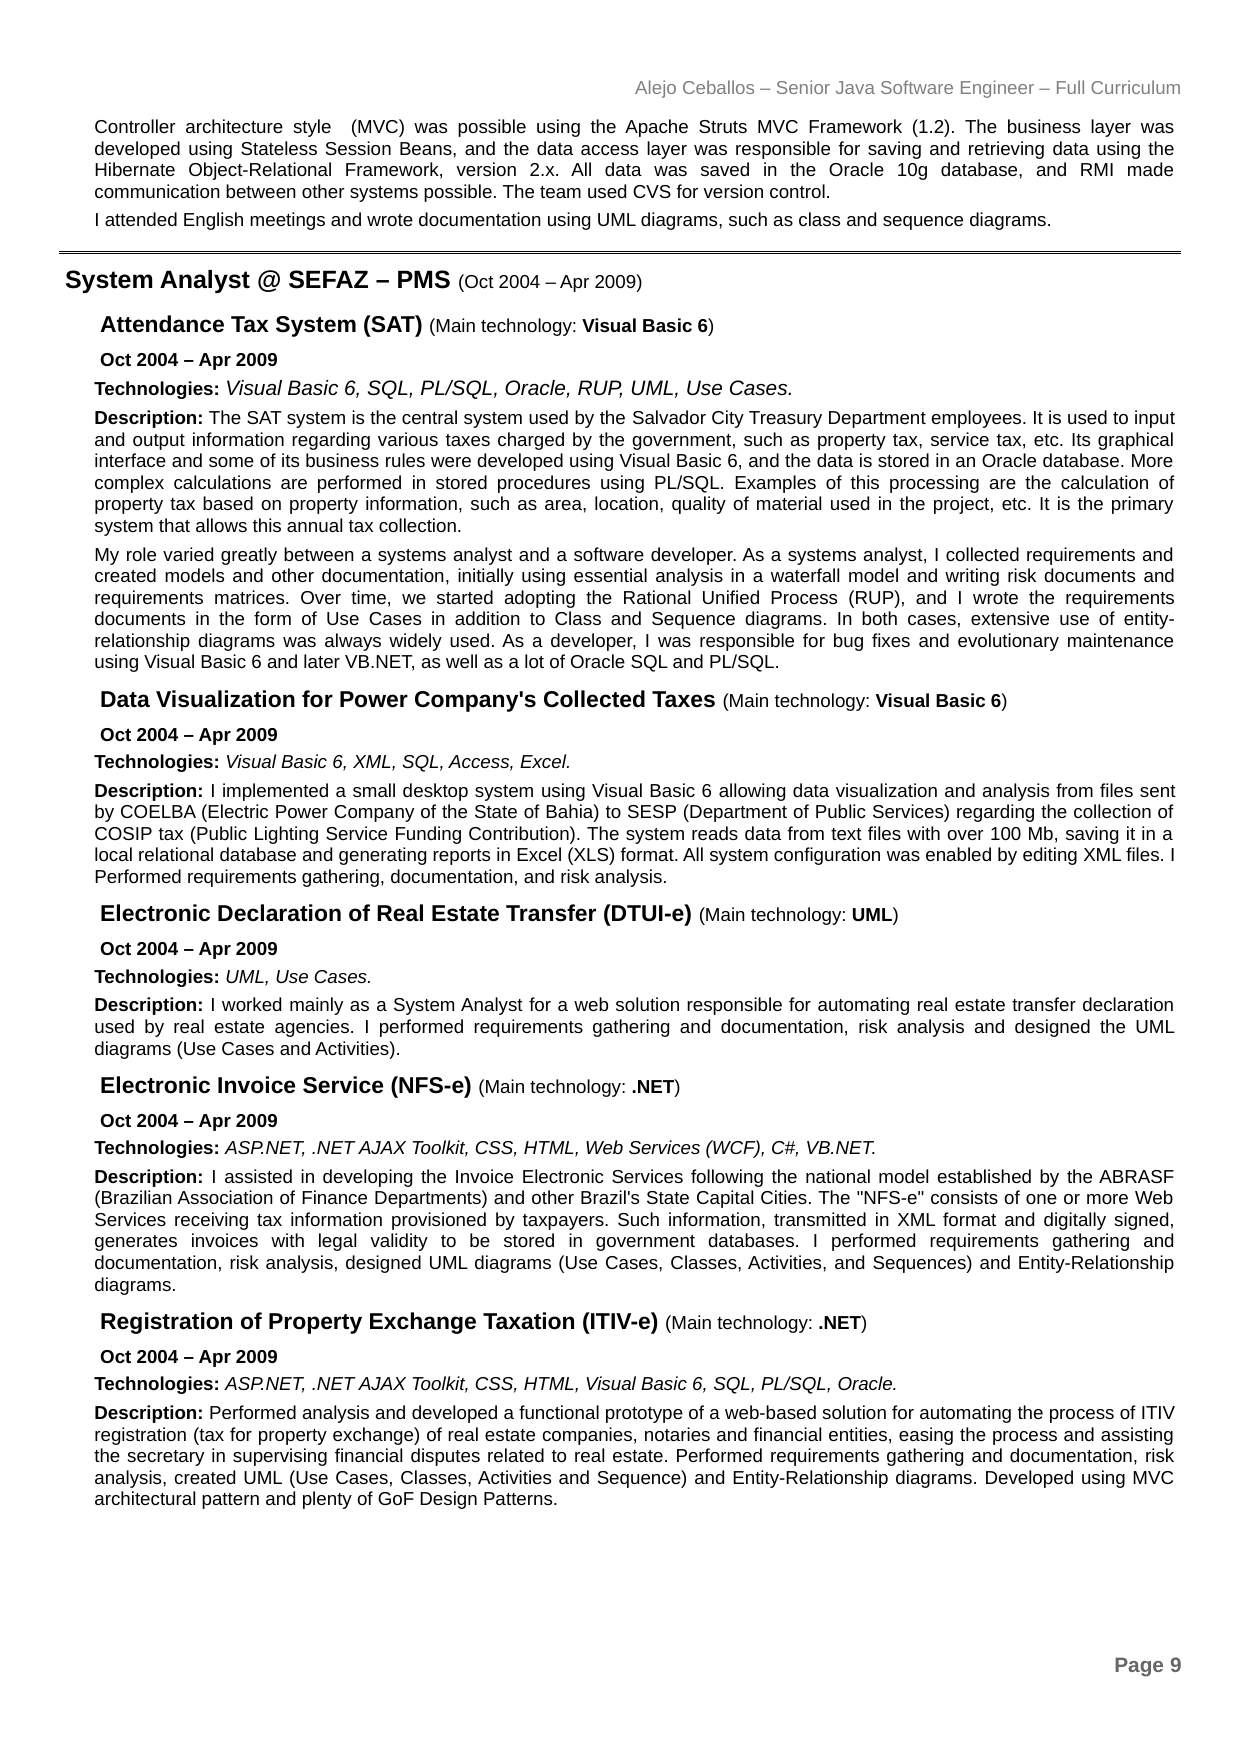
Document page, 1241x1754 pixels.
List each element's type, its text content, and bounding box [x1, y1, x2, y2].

table_cell Oct 2004 – Apr 2009 [94, 1340, 1175, 1373]
table_cell [94, 888, 1175, 894]
table_cell [89, 110, 1181, 237]
table_cell Registration of Property Exchange Taxation (ITIV-e) (Main technology: .NET) [94, 1302, 1175, 1340]
table_cell Controller architecture style (MVC) was possible using the Apache Struts MVC Framework (1.2). The business layer was developed using Stateless Session Beans, and the data access layer was responsible for saving and retrieving data using the Hibernate Object-Relational Framework, version 2.x. All data was saved in the Oracle 10g database, and RMI made communication between other systems possible. The team used CVS for version control. I attended English meetings and wrote documentation using UML diagrams, such as class and sequence diagrams. [94, 116, 1175, 231]
table_cell Electronic Invoice Service (NFS-e) (Main technology: .NET) [94, 1066, 1175, 1104]
table_cell [89, 299, 1181, 1609]
table_cell Oct 2004 – Apr 2009 [94, 718, 1175, 751]
table_cell Technologies: ASP.NET, .NET AJAX Toolkit, CSS, HTML, Web Services (WCF), C#, VB.NET. Description: I assisted in developing the Invoice Electronic Services following the national model established by the ABRASF (Brazilian Association of Finance Departments) and other Brazil's State Capital Cities. The "NFS-e" consists of one or more Web Services receiving tax information provisioned by taxpayers. Such information, transmitted in XML format and digitally signed, generates invoices with legal validity to be stored in government databases. I performed requirements gathering and documentation, risk analysis, designed UML diagrams (Use Cases, Classes, Activities, and Sequences) and Entity-Relationship diagrams. [94, 1137, 1175, 1295]
table_cell Oct 2004 – Apr 2009 [94, 933, 1175, 965]
table_cell [59, 110, 88, 237]
table_cell [94, 673, 1175, 680]
table_cell Data Visualization for Power Company's Collected Taxes (Main technology: Visual Basic 6) [94, 680, 1175, 718]
table_header Attendance Tax System (SAT) (Main technology: Visual Basic 6) [94, 305, 1175, 343]
table_cell Technologies: ASP.NET, .NET AJAX Toolkit, CSS, HTML, Visual Basic 6, SQL, PL/SQL, Oracle. Description: Performed analysis and developed a functional prototype of a web-based solution for automating the process of ITIV registration (tax for property exchange) of real estate companies, notaries and financial entities, easing the process and assisting the secretary in supervising financial disputes related to real estate. Performed requirements gathering and documentation, risk analysis, created UML (Use Cases, Classes, Activities and Sequence) and Entity-Relationship diagrams. Developed using MVC architectural pattern and plenty of GoF Design Patterns. [94, 1373, 1175, 1509]
table_cell Oct 2004 – Apr 2009 [94, 343, 1175, 376]
table_cell [94, 1295, 1175, 1302]
table_cell Technologies: UML, Use Cases. Description: I worked mainly as a System Analyst for a web solution responsible for automating real estate transfer declaration used by real estate agencies. I performed requirements gathering and documentation, risk analysis and designed the UML diagrams (Use Cases and Activities). [94, 965, 1175, 1059]
table_header System Analyst @ SEFAZ – PMS (Oct 2004 – Apr 2009) [59, 254, 1181, 299]
table_cell [59, 299, 88, 1609]
table_cell Technologies: Visual Basic 6, SQL, PL/SQL, Oracle, RUP, UML, Use Cases. Description: The SAT system is the central system used by the Salvador City Treasury Department employees. It is used to input and output information regarding various taxes charged by the government, such as property tax, service tax, etc. Its graphical interface and some of its business rules were developed using Visual Basic 6, and the data is stored in an Oracle database. More complex calculations are performed in stored procedures using PL/SQL. Examples of this processing are the calculation of property tax based on property information, such as area, location, quality of material used in the project, etc. It is the primary system that allows this annual tax collection. My role varied greatly between a systems analyst and a software developer. As a systems analyst, I collected requirements and created models and other documentation, initially using essential analysis in a waterfall model and writing risk documents and requirements matrices. Over time, we started adopting the Rational Unified Process (RUP), and I wrote the requirements documents in the form of Use Cases in addition to Class and Sequence diagrams. In both cases, extensive use of entity-relationship diagrams was always widely used. As a developer, I was responsible for bug fixes and evolutionary maintenance using Visual Basic 6 and later VB.NET, as well as a lot of Oracle SQL and PL/SQL. [94, 376, 1175, 673]
table_cell Oct 2004 – Apr 2009 [94, 1104, 1175, 1137]
table_cell Electronic Declaration of Real Estate Transfer (DTUI-e) (Main technology: UML) [94, 895, 1175, 932]
table_cell [94, 1510, 1175, 1603]
table_cell Technologies: Visual Basic 6, XML, SQL, Access, Excel. Description: I implemented a small desktop system using Visual Basic 6 allowing data visualization and analysis from files sent by COELBA (Electric Power Company of the State of Bahia) to SESP (Department of Public Services) regarding the collection of COSIP tax (Public Lighting Service Funding Contribution). The system reads data from text files with over 100 Mb, saving it in a local relational database and generating reports in Excel (XLS) format. All system configuration was enabled by editing XML files. I Performed requirements gathering, documentation, and risk analysis. [94, 751, 1175, 887]
table_cell [94, 1059, 1175, 1066]
